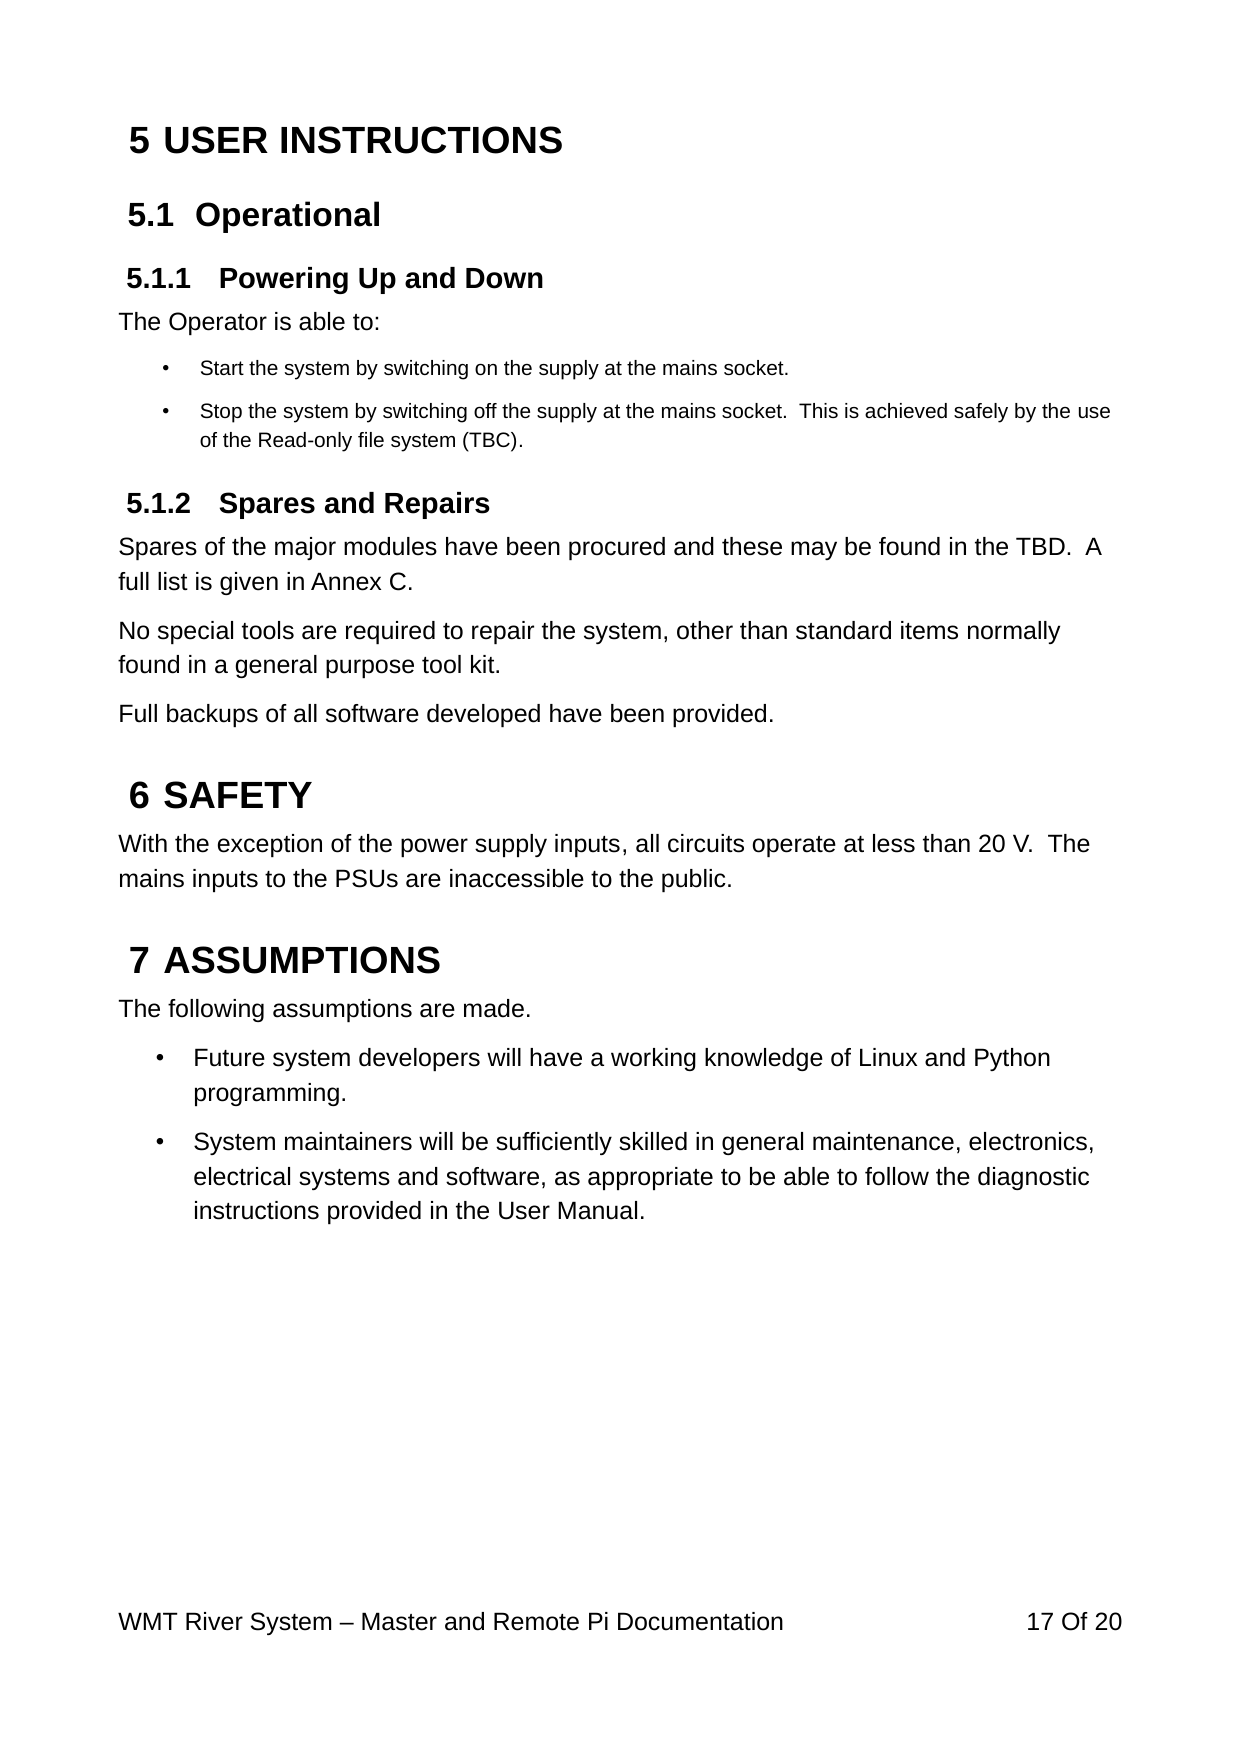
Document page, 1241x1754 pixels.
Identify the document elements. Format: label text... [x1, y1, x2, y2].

text With the exception of the power supply inputs, all circuits operate at less than 20 V. The mains inputs to the PSUs are inaccessible to the public. [118, 829, 1122, 893]
list Start the system by switching on the supply at the mains socket. [162, 356, 1122, 380]
text Full backups of all software developed have been provided. [118, 699, 1122, 728]
subtitle Powering Up and Down [118, 261, 1122, 294]
subtitle USER INSTRUCTIONS [118, 118, 1122, 162]
text No special tools are required to repair the system, other than standard items normally found in a general purpose tool kit. [118, 616, 1122, 679]
subtitle SAFETY [118, 773, 1122, 817]
list System maintainers will be sufficiently skilled in general maintenance, electronics, electrical systems and software, as appropriate to be able to follow the diagnostic instructions provided in the User Manual. [156, 1127, 1122, 1225]
subtitle ASSUMPTIONS [118, 938, 1122, 982]
text The Operator is able to: [118, 307, 1122, 336]
list Stop the system by switching off the supply at the mains socket. This is achieved safely by the use of the Read-only file system (TBC). [162, 399, 1122, 452]
subtitle Operational [118, 195, 1122, 234]
text Spares of the major modules have been procured and these may be found in the TBD. A full list is given in Annex C. [118, 532, 1122, 595]
subtitle Spares and Repairs [118, 486, 1122, 520]
text The following assumptions are made. [118, 994, 1122, 1023]
list Future system developers will have a working knowledge of Linux and Python programming. [156, 1043, 1122, 1107]
